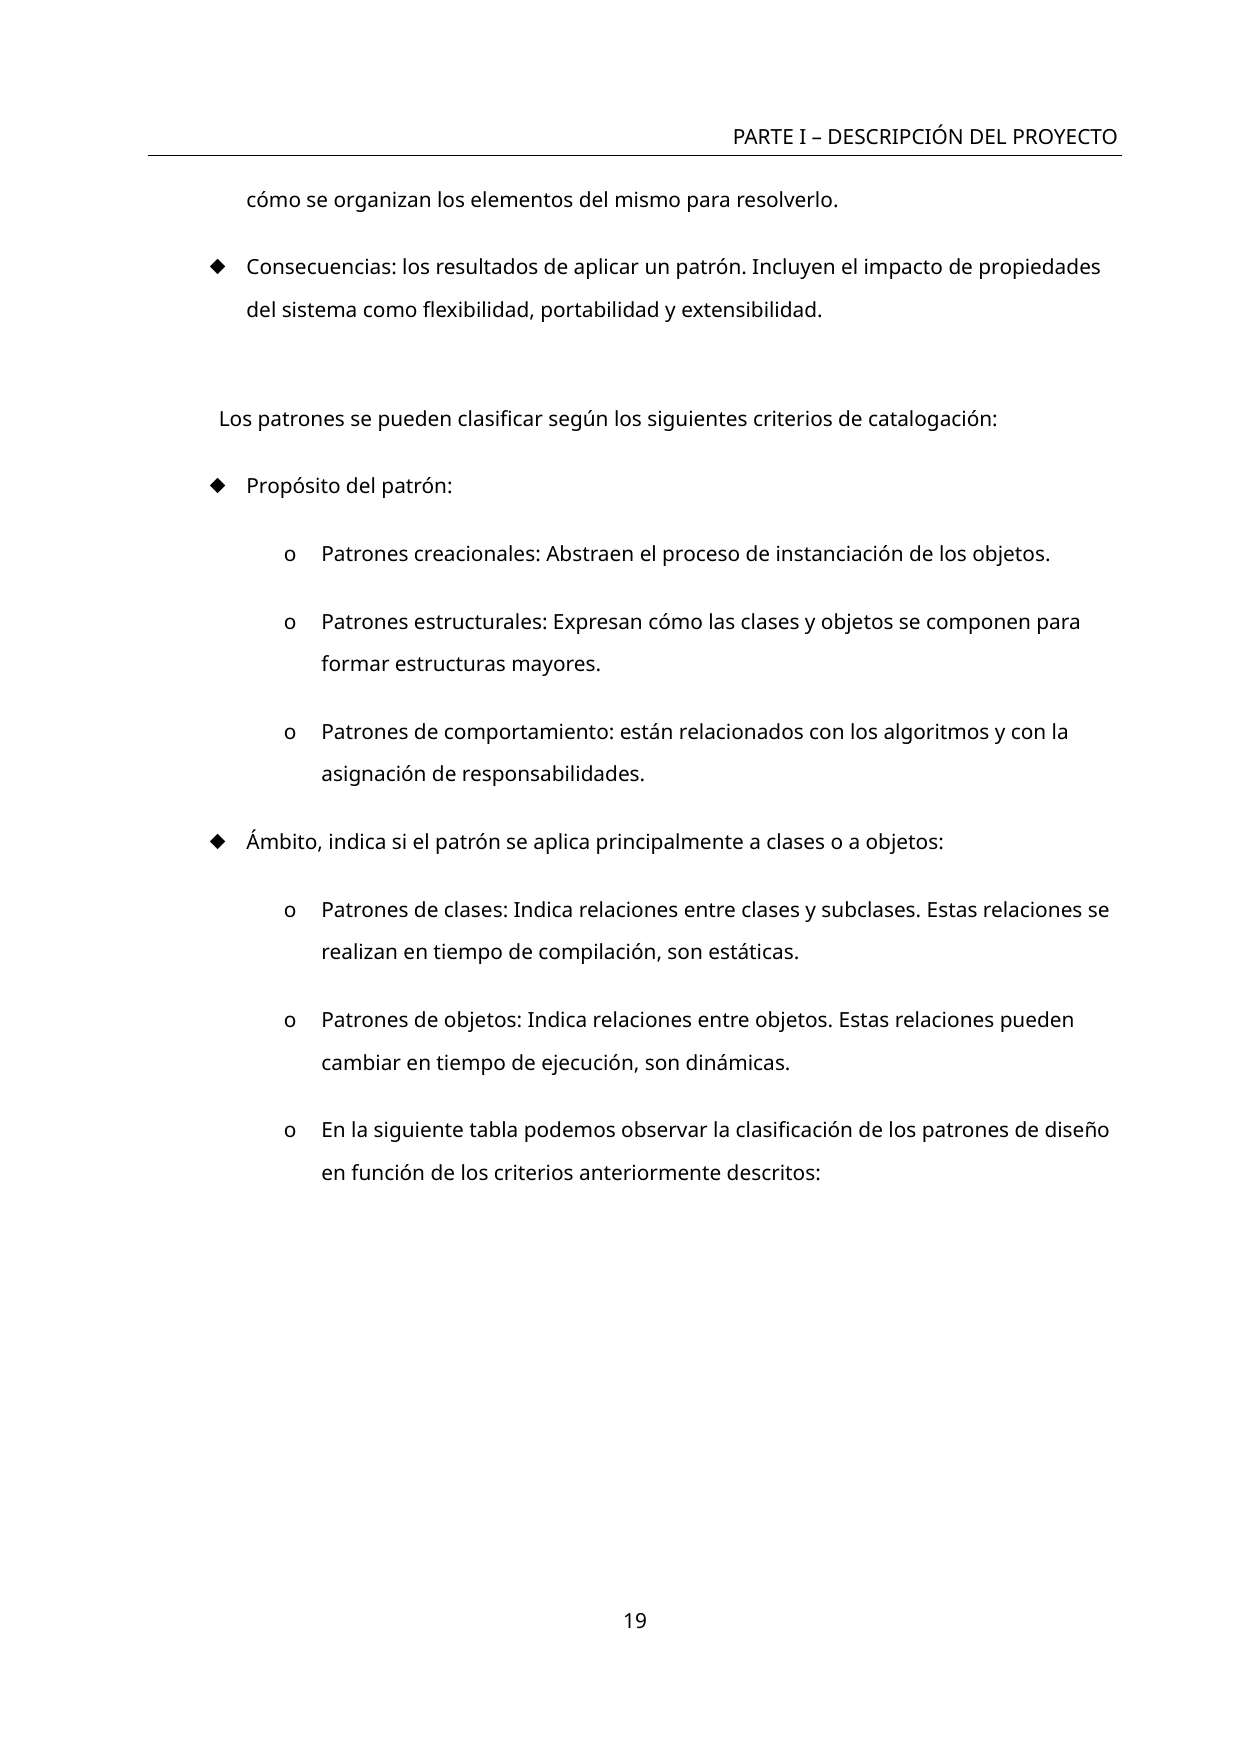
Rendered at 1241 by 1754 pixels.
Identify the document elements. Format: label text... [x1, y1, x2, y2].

text Los patrones se pueden clasificar según los siguientes criterios de catalogación: [148, 404, 1122, 432]
list Propósito del patrón: [209, 472, 1122, 500]
list Patrones estructurales: Expresan cómo las clases y objetos se componen para formar estructuras mayores. [284, 607, 1122, 678]
list Patrones creacionales: Abstraen el proceso de instanciación de los objetos. [284, 539, 1122, 568]
list Patrones de comportamiento: están relacionados con los algoritmos y con la asignación de responsabilidades. [284, 717, 1122, 788]
list Patrones de objetos: Indica relaciones entre objetos. Estas relaciones pueden cambiar en tiempo de ejecución, son dinámicas. [284, 1005, 1122, 1076]
list cómo se organizan los elementos del mismo para resolverlo. [209, 185, 1122, 213]
list Patrones de clases: Indica relaciones entre clases y subclases. Estas relaciones se realizan en tiempo de compilación, son estáticas. [284, 895, 1122, 966]
list Ámbito, indica si el patrón se aplica principalmente a clases o a objetos: [209, 827, 1122, 856]
list En la siguiente tabla podemos observar la clasificación de los patrones de diseño en función de los criterios anteriormente descritos: [284, 1115, 1122, 1186]
list Consecuencias: los resultados de aplicar un patrón. Incluyen el impacto de propiedades del sistema como flexibilidad, portabilidad y extensibilidad. [209, 252, 1122, 323]
